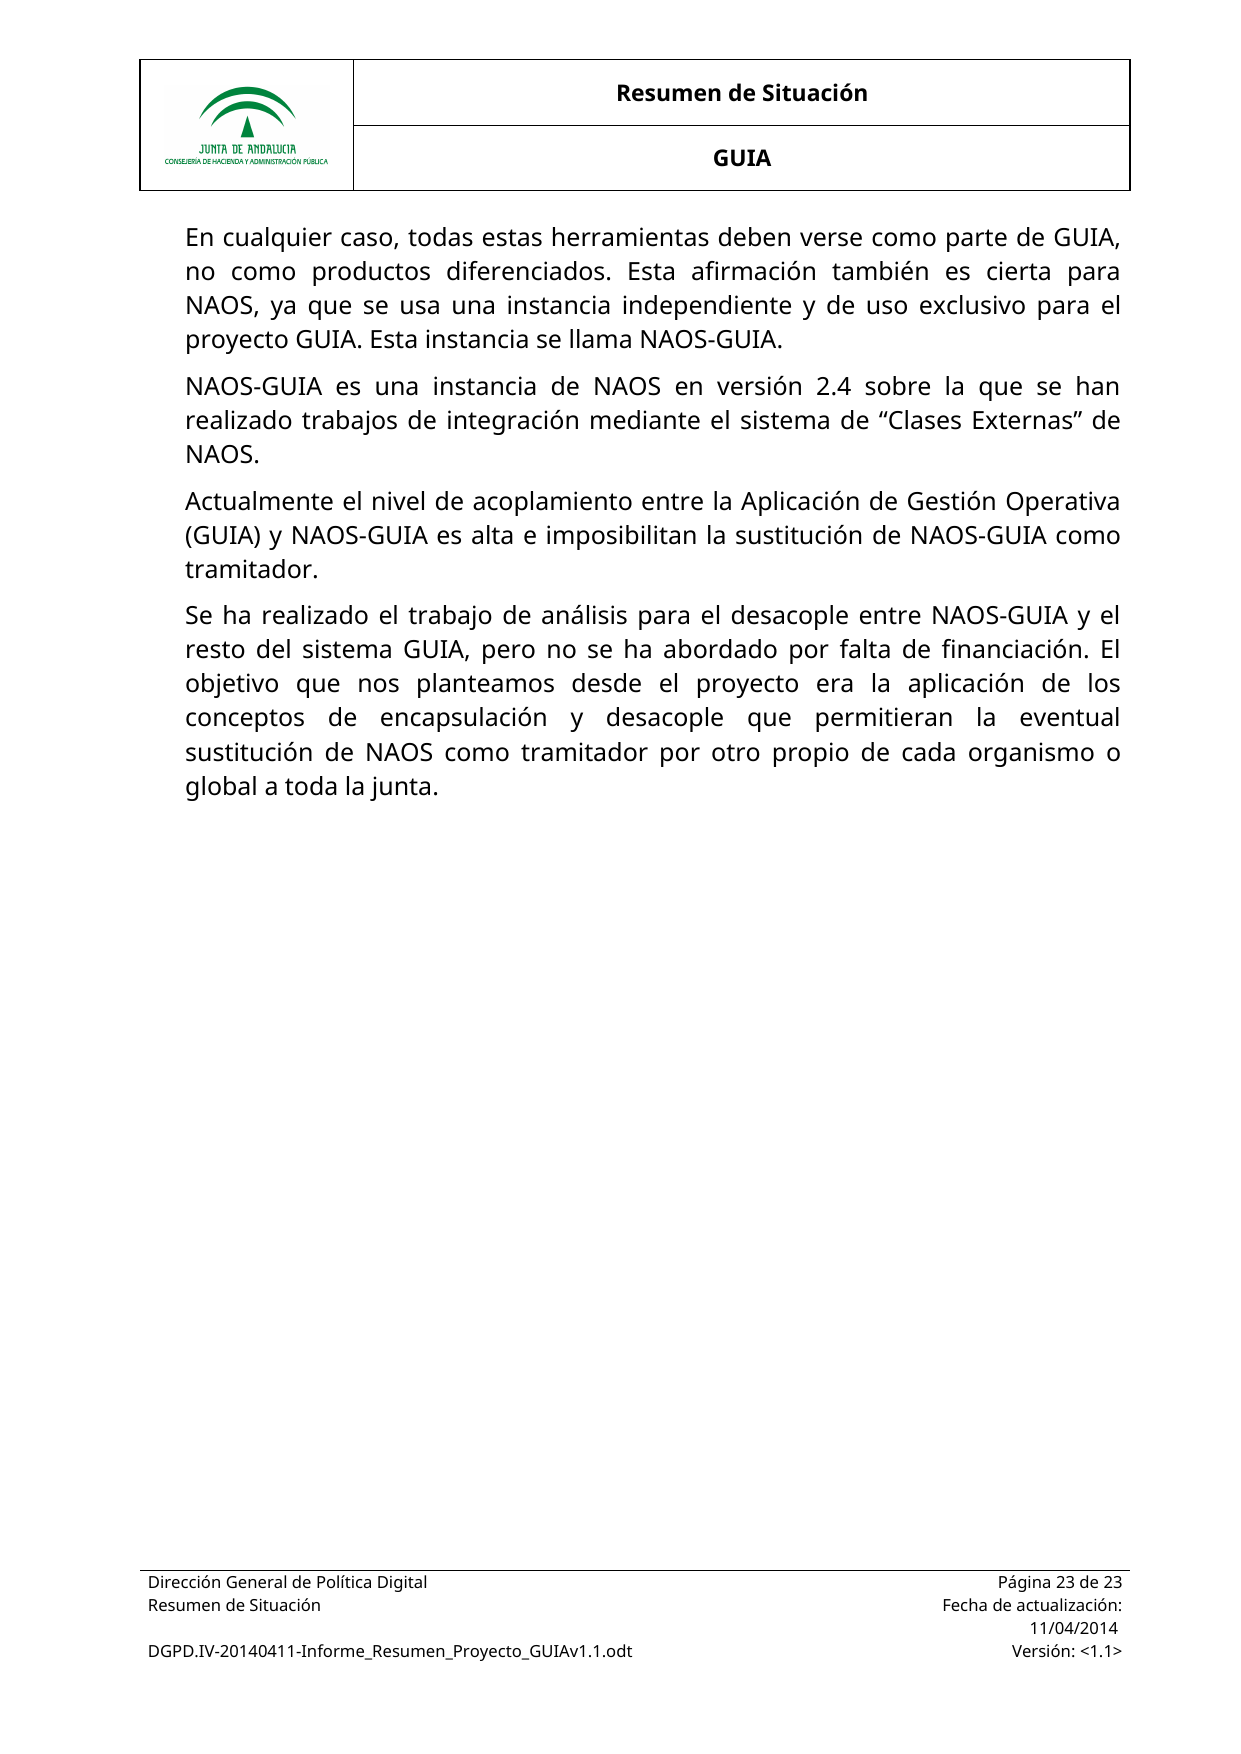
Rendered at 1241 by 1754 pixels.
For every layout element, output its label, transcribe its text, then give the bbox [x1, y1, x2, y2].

text En cualquier caso, todas estas herramientas deben verse como parte de GUIA, no como productos diferenciados. Esta afirmación también es cierta para NAOS, ya que se usa una instancia independiente y de uso exclusivo para el proyecto GUIA. Esta instancia se llama NAOS-GUIA. [185, 220, 1122, 356]
text Se ha realizado el trabajo de análisis para el desacople entre NAOS-GUIA y el resto del sistema GUIA, pero no se ha abordado por falta de financiación. El objetivo que nos planteamos desde el proyecto era la aplicación de los conceptos de encapsulación y desacople que permitieran la eventual sustitución de NAOS como tramitador por otro propio de cada organismo o global a toda la junta. [185, 598, 1122, 802]
text NAOS-GUIA es una instancia de NAOS en versión 2.4 sobre la que se han realizado trabajos de integración mediante el sistema de “Clases Externas” de NAOS. [185, 368, 1122, 471]
picture [164, 85, 330, 165]
text Actualmente el nivel de acoplamiento entre la Aplicación de Gestión Operativa (GUIA) y NAOS-GUIA es alta e imposibilitan la sustitución de NAOS-GUIA como tramitador. [185, 483, 1122, 585]
